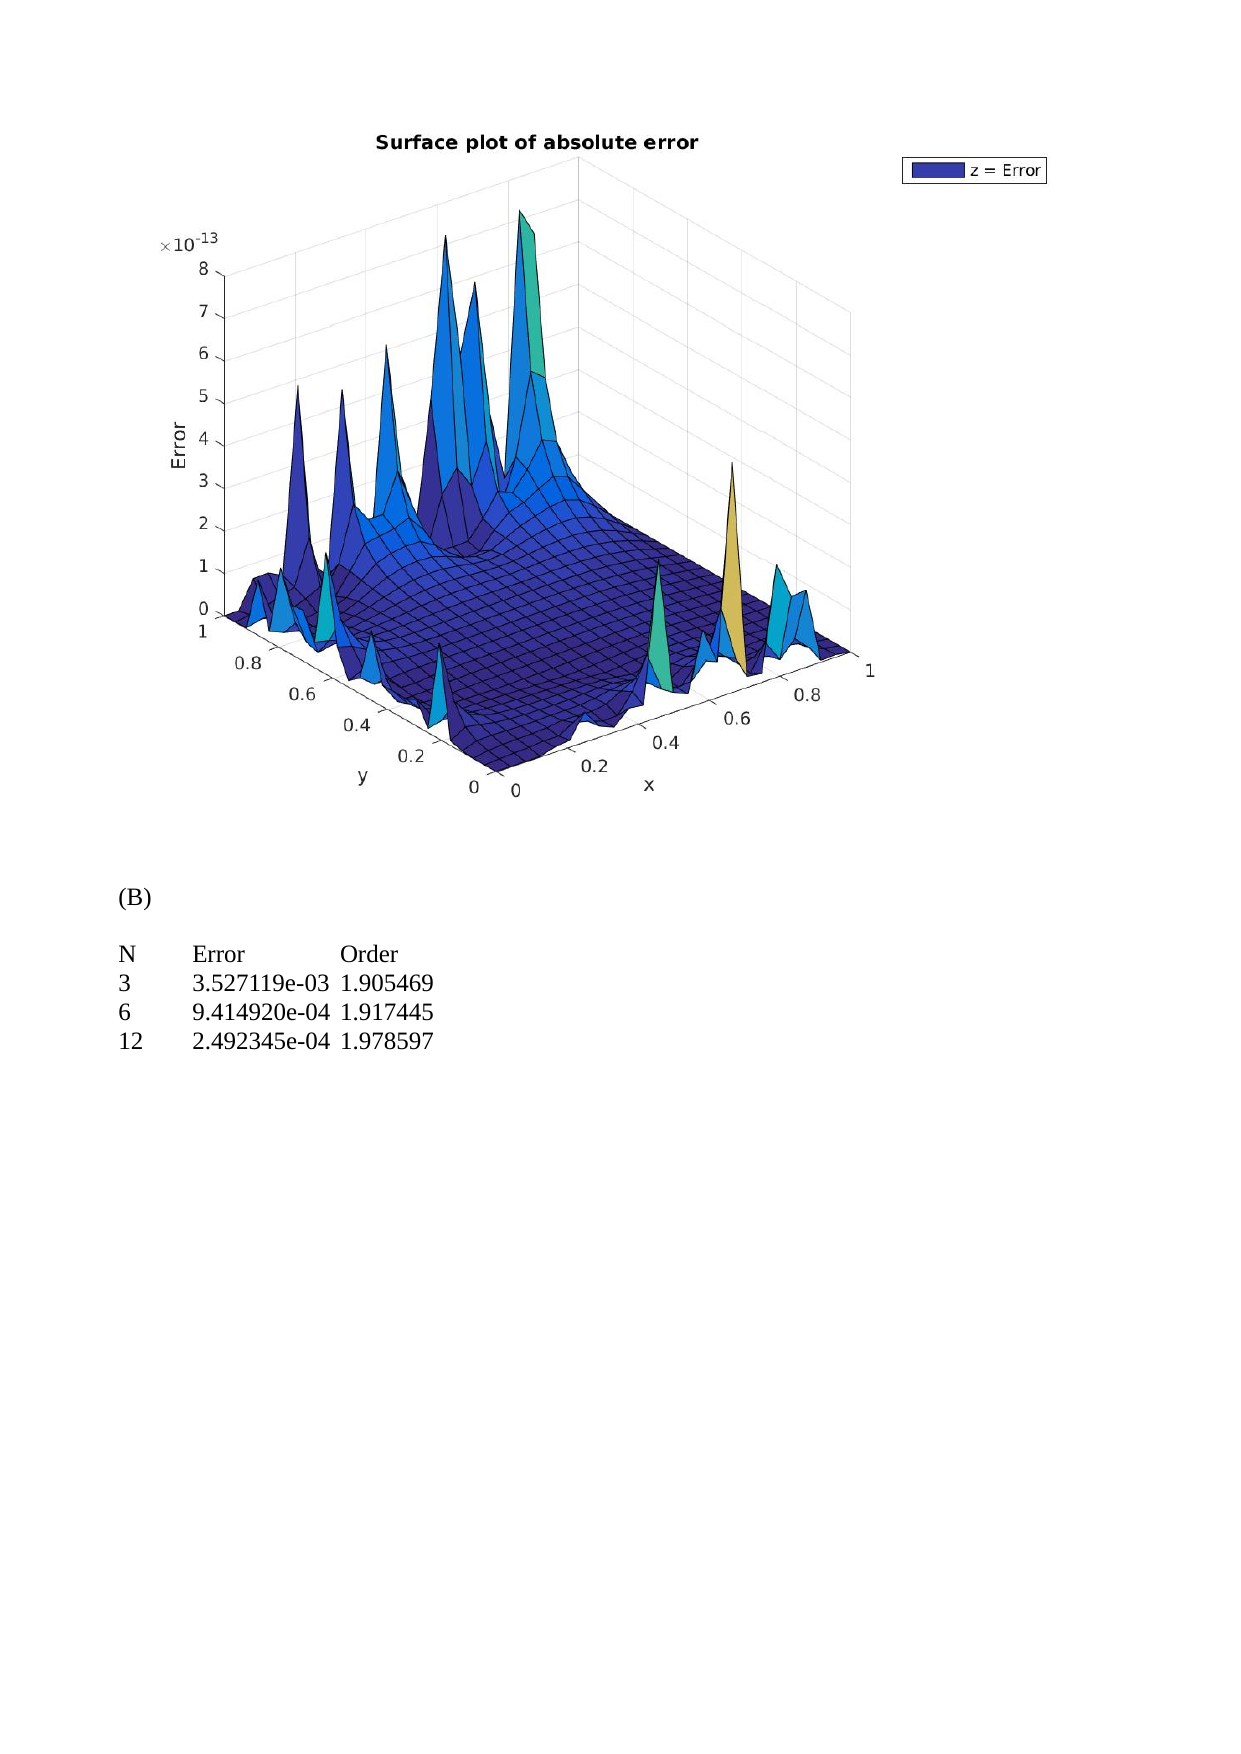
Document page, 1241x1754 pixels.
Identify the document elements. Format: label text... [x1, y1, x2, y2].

text 6 9.414920e-04 1.917445 [118, 997, 1122, 1026]
picture [118, 100, 1123, 854]
text N Error Order [118, 939, 1122, 968]
text 3 3.527119e-03 1.905469 [118, 968, 1122, 997]
text 12 2.492345e-04 1.978597 [118, 1026, 1122, 1054]
text (B) [118, 882, 1122, 911]
